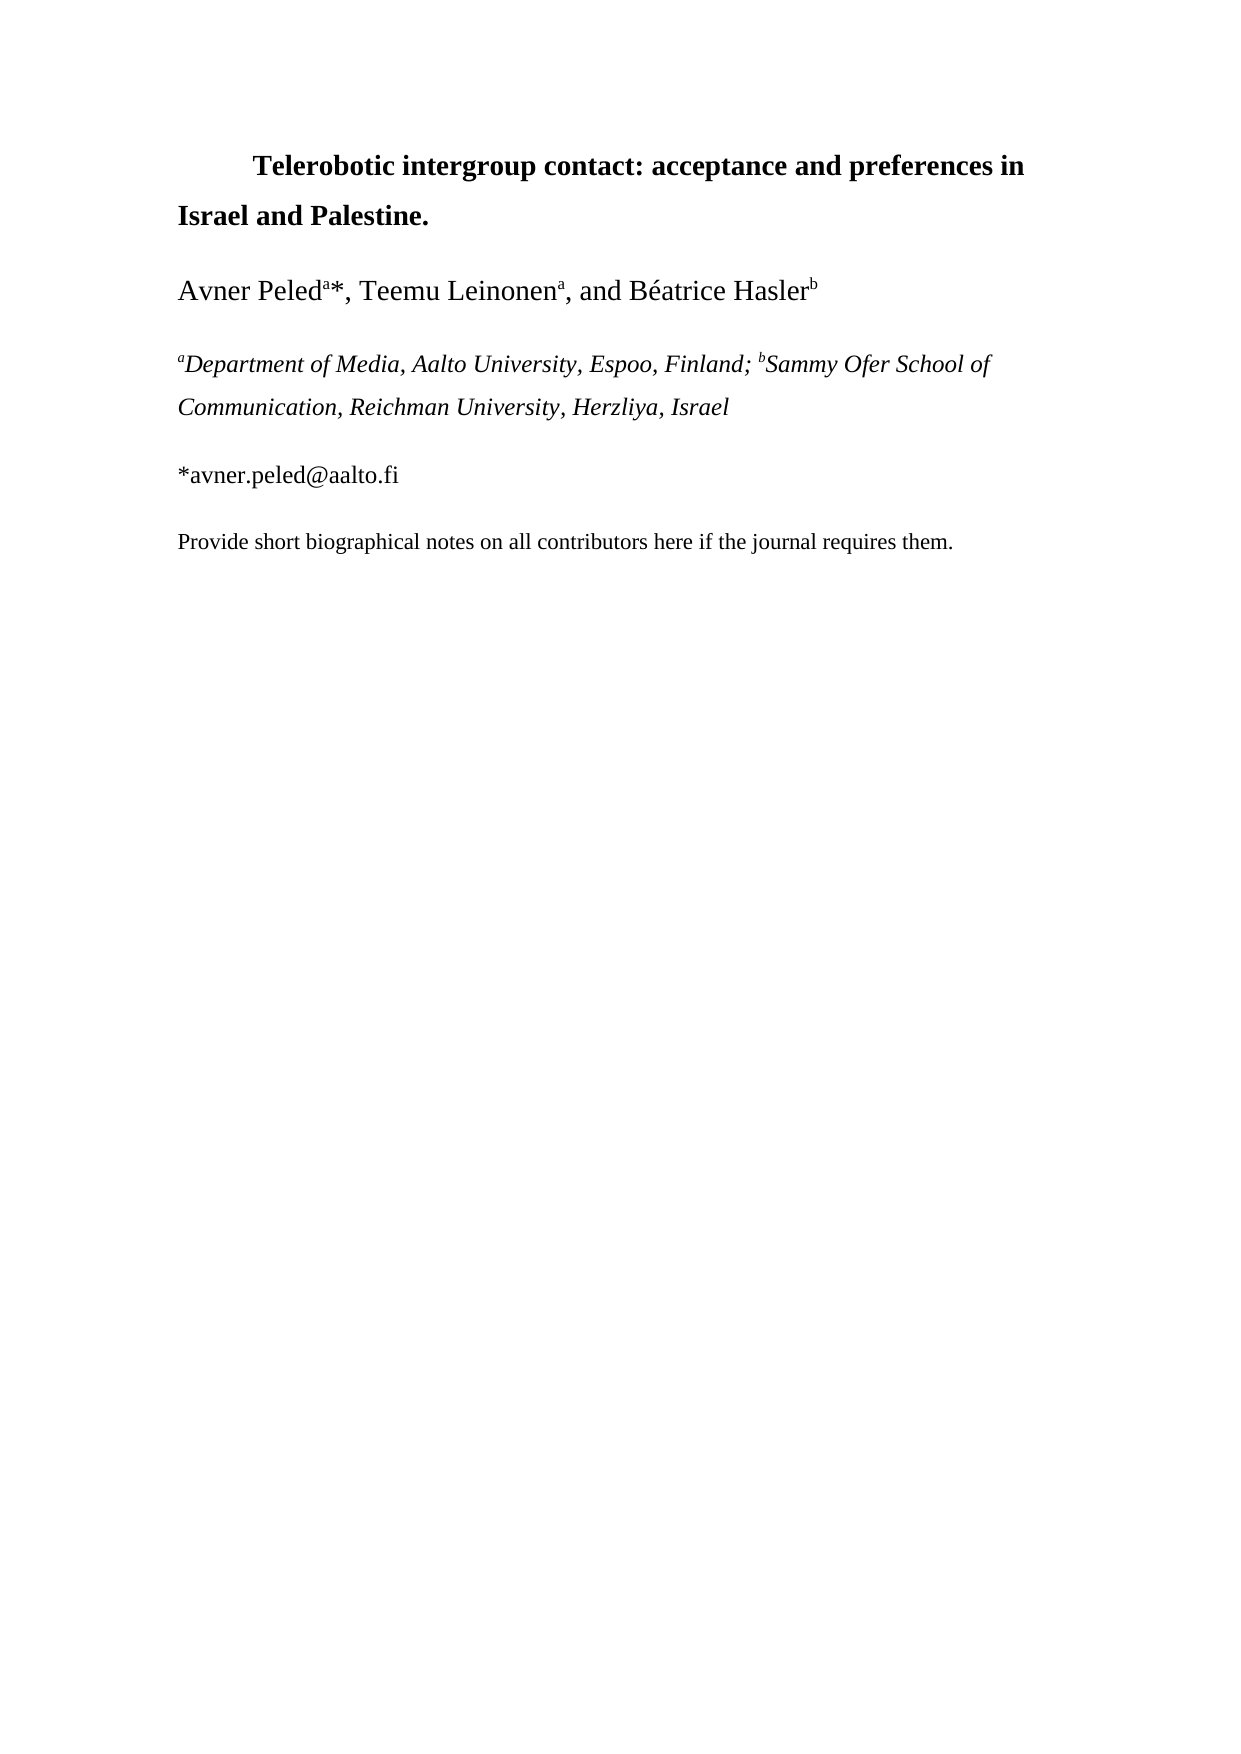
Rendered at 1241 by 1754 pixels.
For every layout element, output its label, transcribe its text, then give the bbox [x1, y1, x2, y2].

title Telerobotic intergroup contact: acceptance and preferences in Israel and Palestine. [177, 148, 1063, 232]
text *avner.peled@aalto.fi [177, 460, 1063, 489]
text aDepartment of Media, Aalto University, Espoo, Finland; bSammy Ofer School of Communication, Reichman University, Herzliya, Israel [177, 349, 1063, 421]
text Avner Peleda*, Teemu Leinonena, and Béatrice Haslerb [177, 273, 1063, 307]
text Provide short biographical notes on all contributors here if the journal requires them. [177, 528, 1063, 554]
